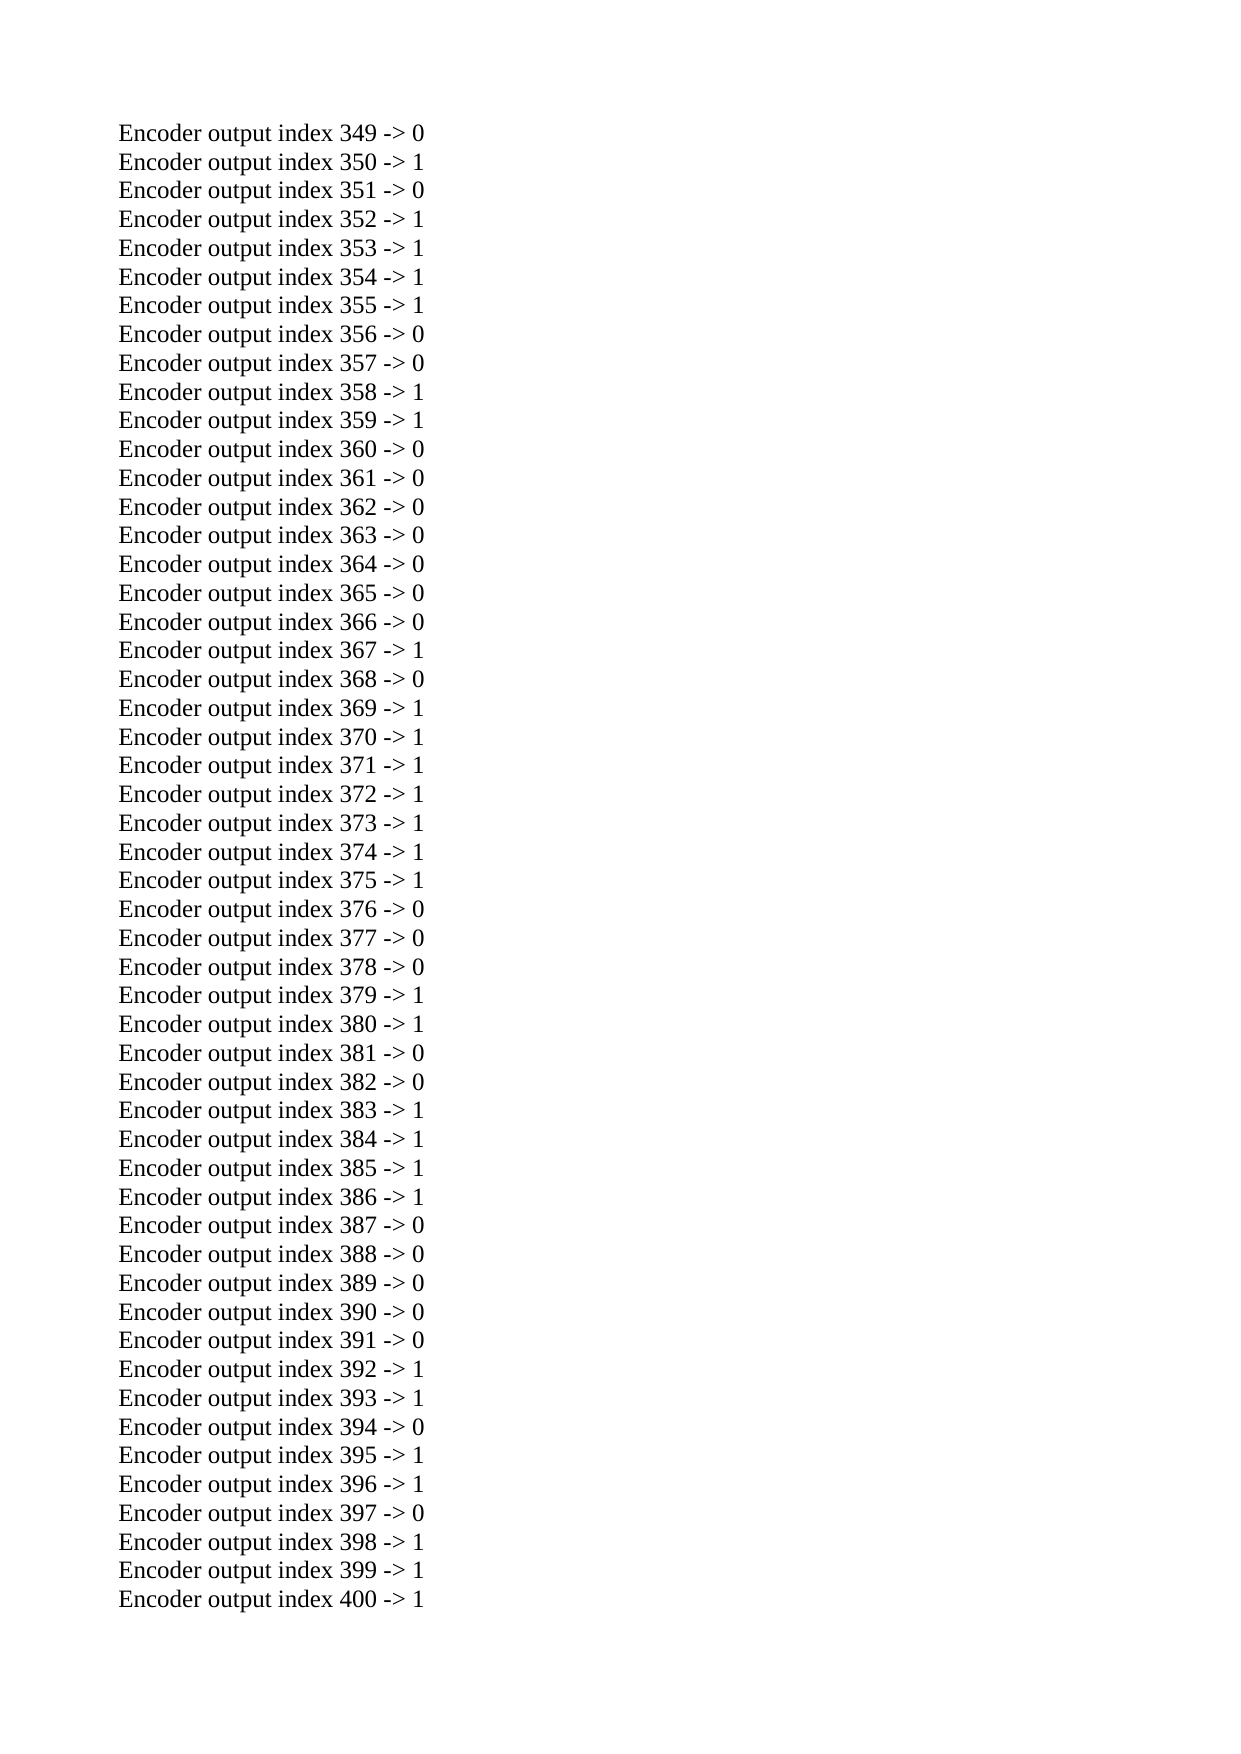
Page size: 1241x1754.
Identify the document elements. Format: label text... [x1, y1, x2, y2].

text Encoder output index 400 -> 1 [118, 1584, 1122, 1613]
text Encoder output index 376 -> 0 [118, 894, 1122, 923]
text Encoder output index 355 -> 1 [118, 291, 1122, 319]
text Encoder output index 357 -> 0 [118, 348, 1122, 377]
text Encoder output index 363 -> 0 [118, 521, 1122, 549]
text Encoder output index 394 -> 0 [118, 1412, 1122, 1441]
text Encoder output index 375 -> 1 [118, 866, 1122, 894]
text Encoder output index 390 -> 0 [118, 1297, 1122, 1326]
text Encoder output index 362 -> 0 [118, 492, 1122, 521]
text Encoder output index 384 -> 1 [118, 1124, 1122, 1153]
text Encoder output index 364 -> 0 [118, 549, 1122, 578]
text Encoder output index 372 -> 1 [118, 779, 1122, 808]
text Encoder output index 380 -> 1 [118, 1009, 1122, 1038]
text Encoder output index 377 -> 0 [118, 923, 1122, 952]
text Encoder output index 396 -> 1 [118, 1469, 1122, 1498]
text Encoder output index 393 -> 1 [118, 1383, 1122, 1412]
text Encoder output index 392 -> 1 [118, 1354, 1122, 1383]
text Encoder output index 367 -> 1 [118, 636, 1122, 664]
text Encoder output index 370 -> 1 [118, 722, 1122, 751]
text Encoder output index 397 -> 0 [118, 1498, 1122, 1527]
text Encoder output index 399 -> 1 [118, 1556, 1122, 1584]
text Encoder output index 381 -> 0 [118, 1038, 1122, 1067]
text Encoder output index 387 -> 0 [118, 1211, 1122, 1239]
text Encoder output index 389 -> 0 [118, 1268, 1122, 1297]
text Encoder output index 395 -> 1 [118, 1441, 1122, 1469]
text Encoder output index 374 -> 1 [118, 837, 1122, 866]
text Encoder output index 383 -> 1 [118, 1096, 1122, 1124]
text Encoder output index 349 -> 0 [118, 118, 1122, 147]
text Encoder output index 351 -> 0 [118, 176, 1122, 204]
text Encoder output index 373 -> 1 [118, 808, 1122, 837]
text Encoder output index 369 -> 1 [118, 693, 1122, 722]
text Encoder output index 352 -> 1 [118, 204, 1122, 233]
text Encoder output index 365 -> 0 [118, 578, 1122, 607]
text Encoder output index 386 -> 1 [118, 1182, 1122, 1211]
text Encoder output index 350 -> 1 [118, 147, 1122, 176]
text Encoder output index 385 -> 1 [118, 1153, 1122, 1182]
text Encoder output index 354 -> 1 [118, 262, 1122, 291]
text Encoder output index 358 -> 1 [118, 377, 1122, 406]
text Encoder output index 388 -> 0 [118, 1239, 1122, 1268]
text Encoder output index 398 -> 1 [118, 1527, 1122, 1556]
text Encoder output index 368 -> 0 [118, 664, 1122, 693]
text Encoder output index 391 -> 0 [118, 1326, 1122, 1354]
text Encoder output index 378 -> 0 [118, 952, 1122, 981]
text Encoder output index 371 -> 1 [118, 751, 1122, 779]
text Encoder output index 356 -> 0 [118, 319, 1122, 348]
text Encoder output index 379 -> 1 [118, 981, 1122, 1009]
text Encoder output index 361 -> 0 [118, 463, 1122, 492]
text Encoder output index 382 -> 0 [118, 1067, 1122, 1096]
text Encoder output index 360 -> 0 [118, 434, 1122, 463]
text Encoder output index 353 -> 1 [118, 233, 1122, 262]
text Encoder output index 359 -> 1 [118, 406, 1122, 434]
text Encoder output index 366 -> 0 [118, 607, 1122, 636]
